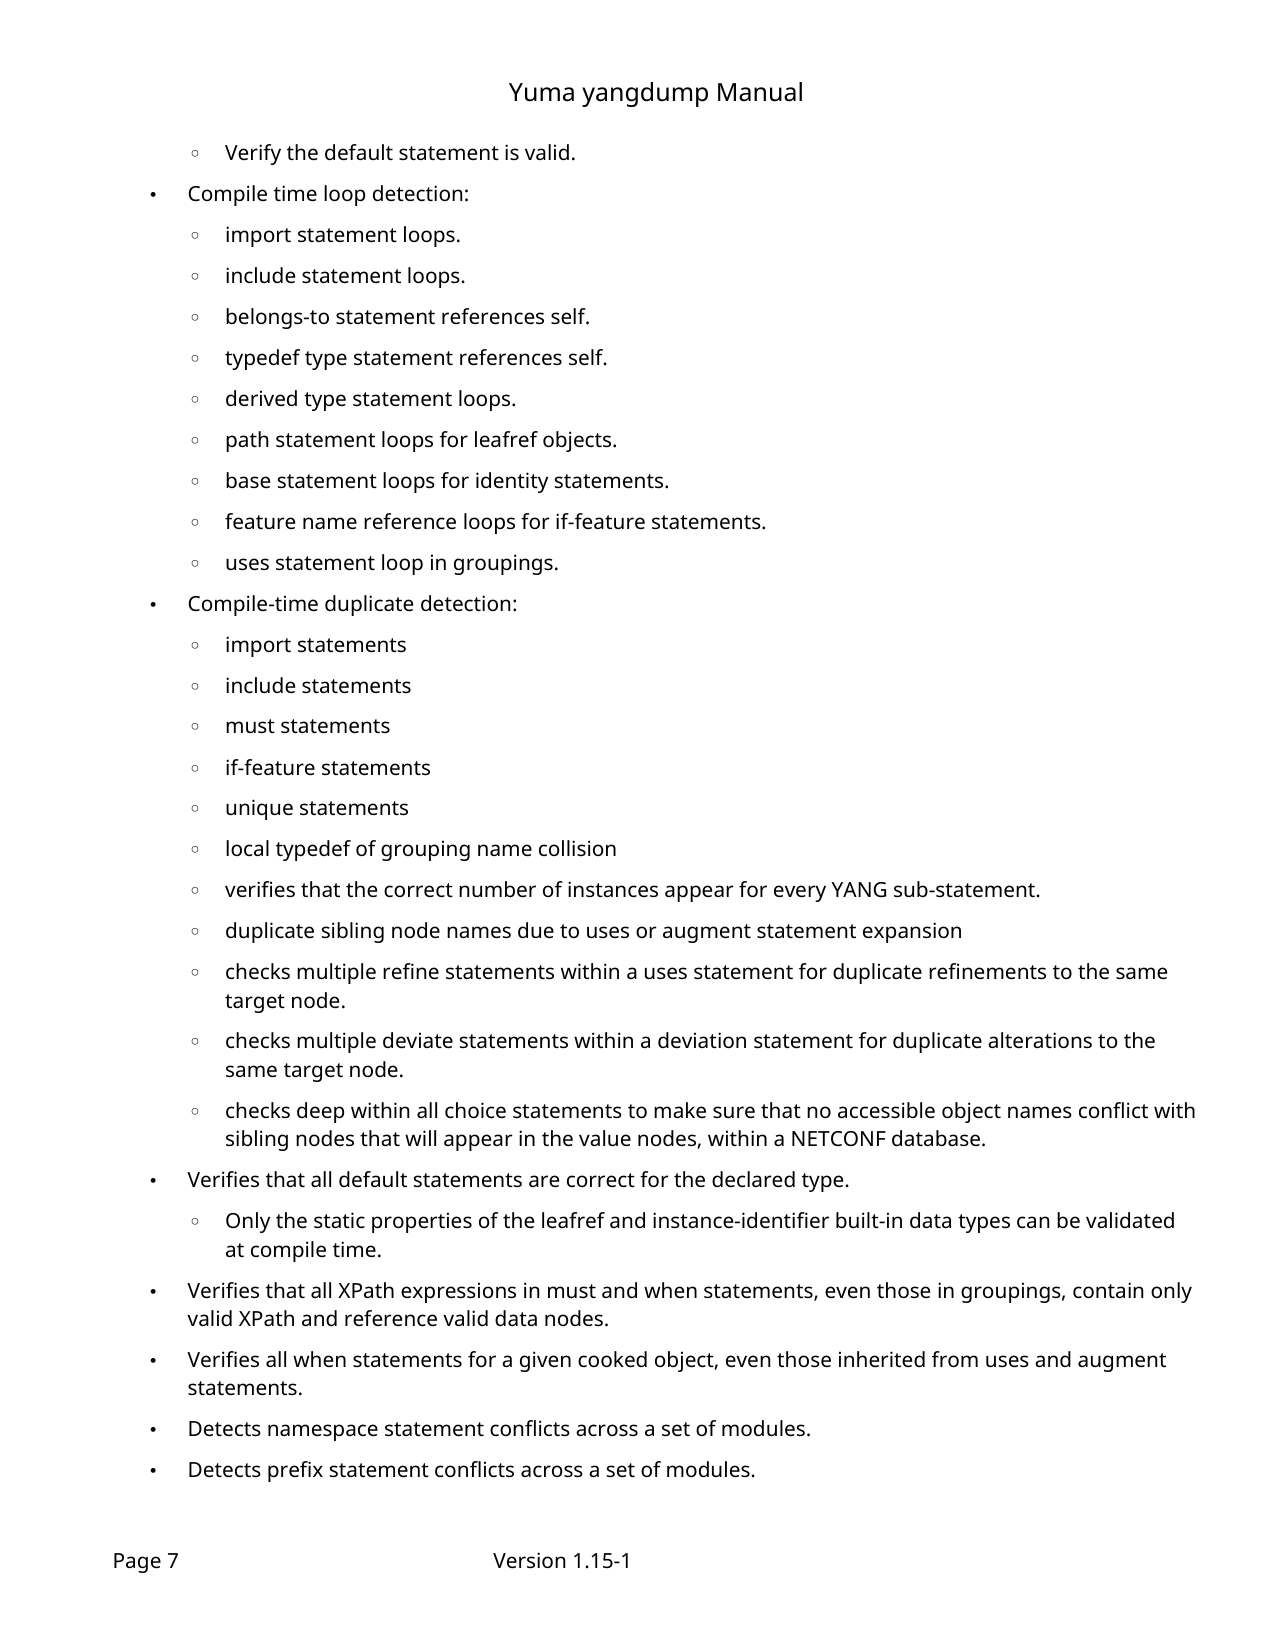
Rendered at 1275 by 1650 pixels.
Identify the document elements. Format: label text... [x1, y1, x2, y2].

list verifies that the correct number of instances appear for every YANG sub-statement. [187, 875, 1200, 904]
list checks multiple deviate statements within a deviation statement for duplicate alterations to the same target node. [187, 1027, 1200, 1083]
list duplicate sibling node names due to uses or augment statement expansion [187, 916, 1200, 945]
list include statement loops. [187, 261, 1200, 290]
list derived type statement loops. [187, 384, 1200, 413]
list Verifies all when statements for a given cooked object, even those inherited from uses and augment statements. [150, 1345, 1200, 1402]
list Only the static properties of the leafref and instance-identifier built-in data types can be validated at compile time. [187, 1206, 1200, 1263]
list Verifies that all XPath expressions in must and when statements, even those in groupings, contain only valid XPath and reference valid data nodes. [150, 1276, 1200, 1333]
list checks deep within all choice statements to make sure that no accessible object names conflict with sibling nodes that will appear in the value nodes, within a NETCONF database. [187, 1096, 1200, 1153]
list Compile-time duplicate detection: [150, 589, 1200, 617]
list base statement loops for identity statements. [187, 466, 1200, 494]
list import statements [187, 630, 1200, 658]
list local typedef of grouping name collision [187, 834, 1200, 863]
list uses statement loop in groupings. [187, 548, 1200, 576]
list checks multiple refine statements within a uses statement for duplicate refinements to the same target node. [187, 957, 1200, 1014]
list Detects prefix statement conflicts across a set of modules. [150, 1455, 1200, 1484]
list include statements [187, 671, 1200, 699]
list Detects namespace statement conflicts across a set of modules. [150, 1414, 1200, 1443]
list feature name reference loops for if-feature statements. [187, 507, 1200, 535]
list Compile time loop detection: [150, 179, 1200, 208]
list import statement loops. [187, 220, 1200, 249]
list must statements [187, 712, 1200, 740]
list if-feature statements [187, 753, 1200, 781]
list belongs-to statement references self. [187, 302, 1200, 331]
list Verify the default statement is valid. [187, 138, 1200, 167]
list typedef type statement references self. [187, 343, 1200, 372]
list unique statements [187, 793, 1200, 822]
list Verifies that all default statements are correct for the declared type. [150, 1165, 1200, 1194]
list path statement loops for leafref objects. [187, 425, 1200, 453]
